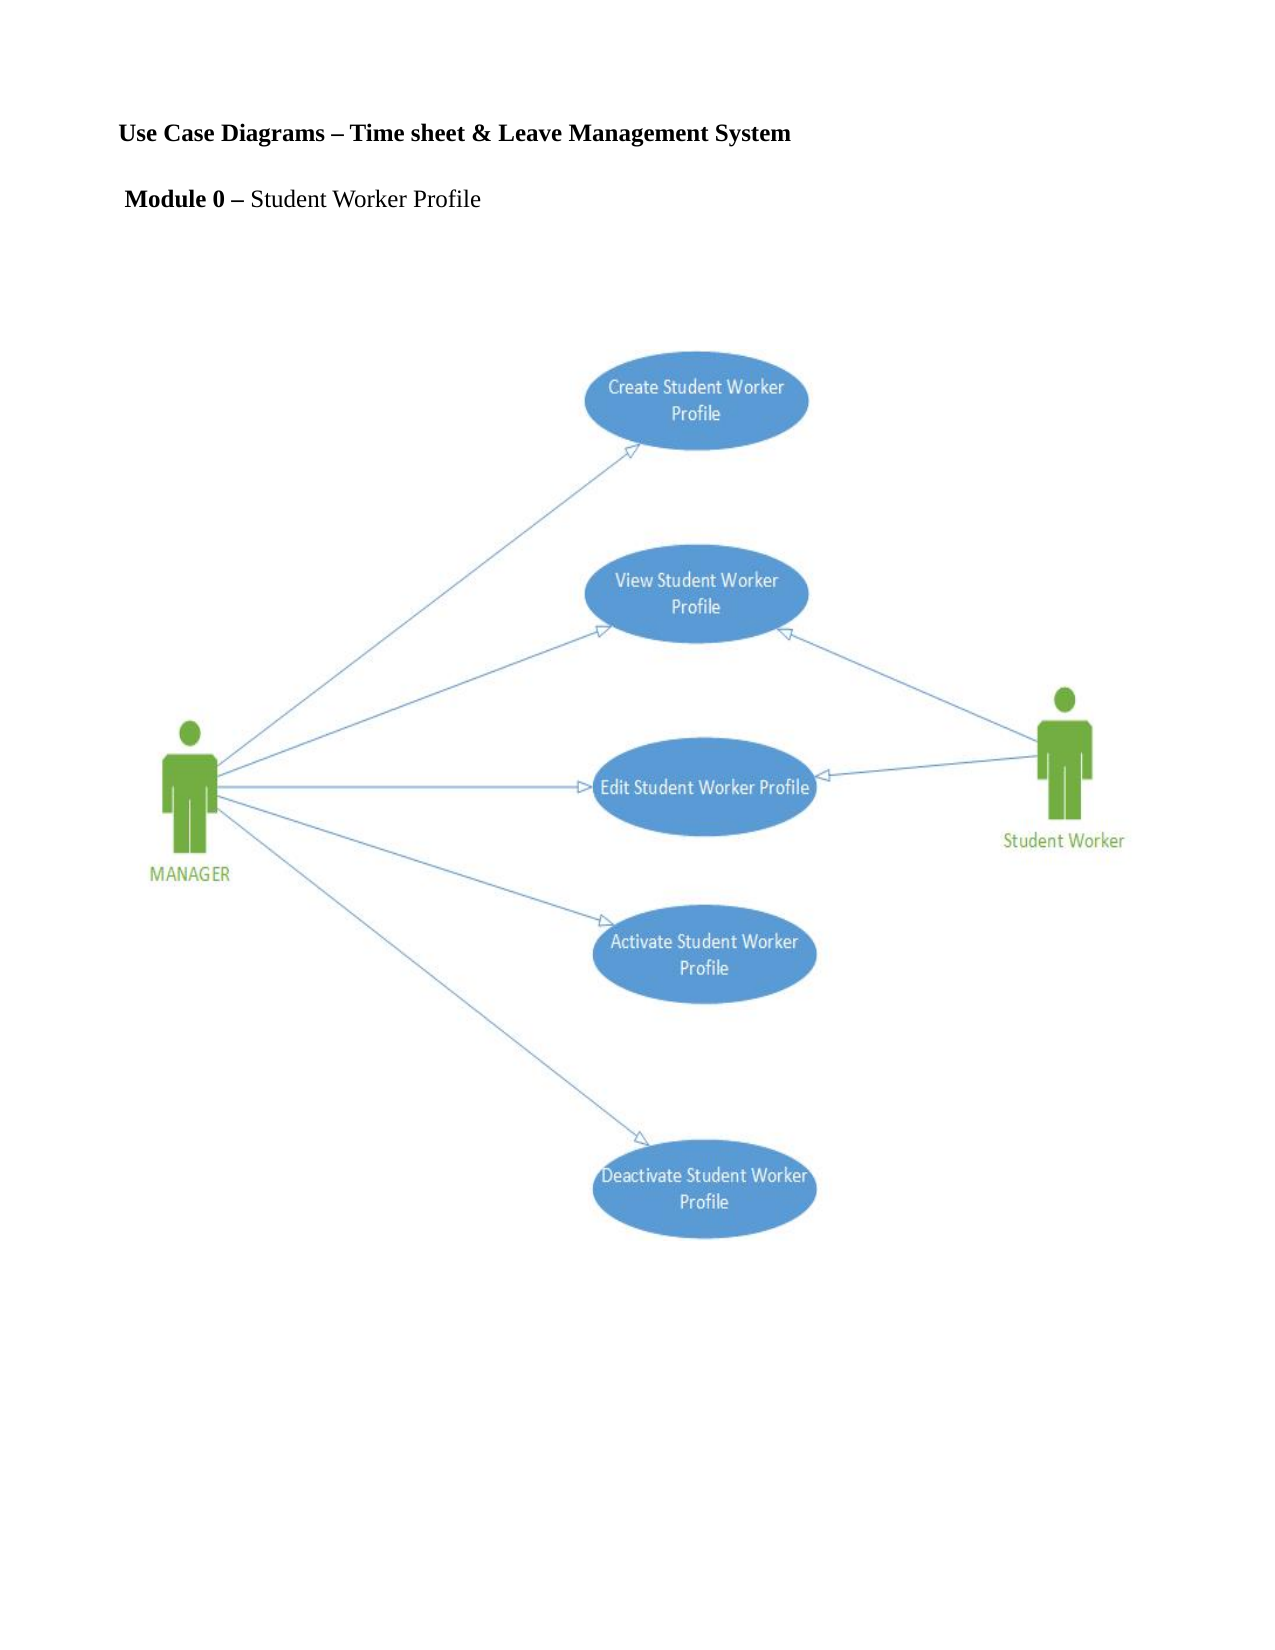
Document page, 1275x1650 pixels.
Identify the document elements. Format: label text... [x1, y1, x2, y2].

subtitle Use Case Diagrams – Time sheet & Leave Management System [118, 118, 1157, 147]
subtitle Module 0 – Student Worker Profile [118, 184, 1157, 213]
picture [139, 349, 1136, 1241]
